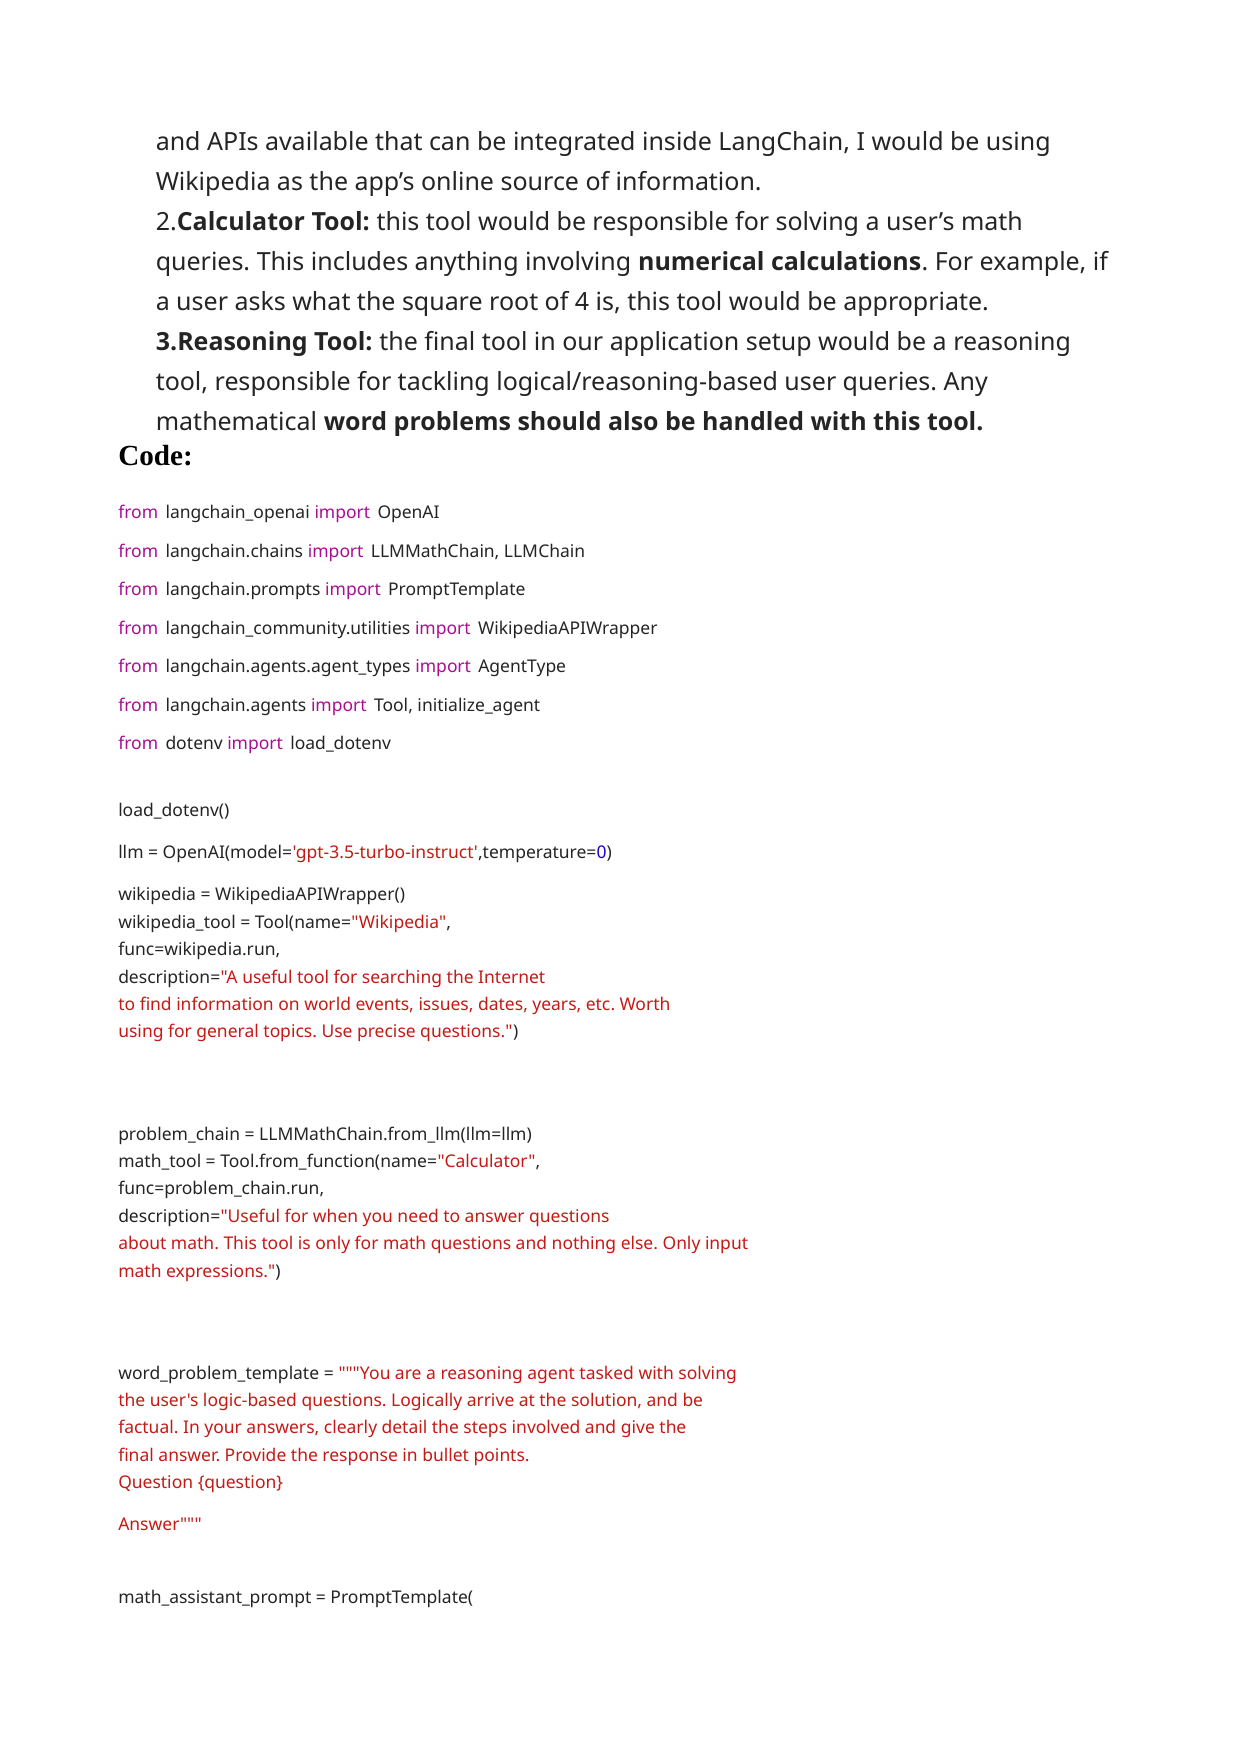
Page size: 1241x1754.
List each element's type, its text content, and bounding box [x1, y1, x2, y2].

list Calculator Tool: this tool would be responsible for solving a user’s math queries. This includes anything involving numerical calculations. For example, if a user asks what the square root of 4 is, this tool would be appropriate. [156, 198, 1122, 318]
text Code: [118, 438, 1122, 472]
text from langchain_openai import OpenAI from langchain.chains import LLMMathChain, LLMChain from langchain.prompts import PromptTemplate from langchain_community.utilities import WikipediaAPIWrapper from langchain.agents.agent_types import AgentType from langchain.agents import Tool, initialize_agent from dotenv import load_dotenv load_dotenv() [118, 491, 1122, 822]
text word_problem_template = """You are a reasoning agent tasked with solving the user's logic-based questions. Logically arrive at the solution, and be factual. In your answers, clearly detail the steps involved and give the final answer. Provide the response in bullet points. Question {question} [118, 1360, 1122, 1494]
text Answer""" math_assistant_prompt = PromptTemplate( [118, 1512, 1122, 1609]
list and APIs available that can be integrated inside LangChain, I would be using Wikipedia as the app’s online source of information. [156, 118, 1122, 198]
text wikipedia = WikipediaAPIWrapper() wikipedia_tool = Tool(name="Wikipedia", func=wikipedia.run, description="A useful tool for searching the Internet to find information on world events, issues, dates, years, etc. Worth using for general topics. Use precise questions.") [118, 882, 1122, 1043]
text llm = OpenAI(model='gpt-3.5-turbo-instruct',temperature=0) [118, 840, 1122, 864]
text problem_chain = LLMMathChain.from_llm(llm=llm) math_tool = Tool.from_function(name="Calculator", func=problem_chain.run, description="Useful for when you need to answer questions about math. This tool is only for math questions and nothing else. Only input math expressions.") [118, 1121, 1122, 1282]
list Reasoning Tool: the final tool in our application setup would be a reasoning tool, responsible for tackling logical/reasoning-based user queries. Any mathematical word problems should also be handled with this tool. [156, 318, 1122, 438]
